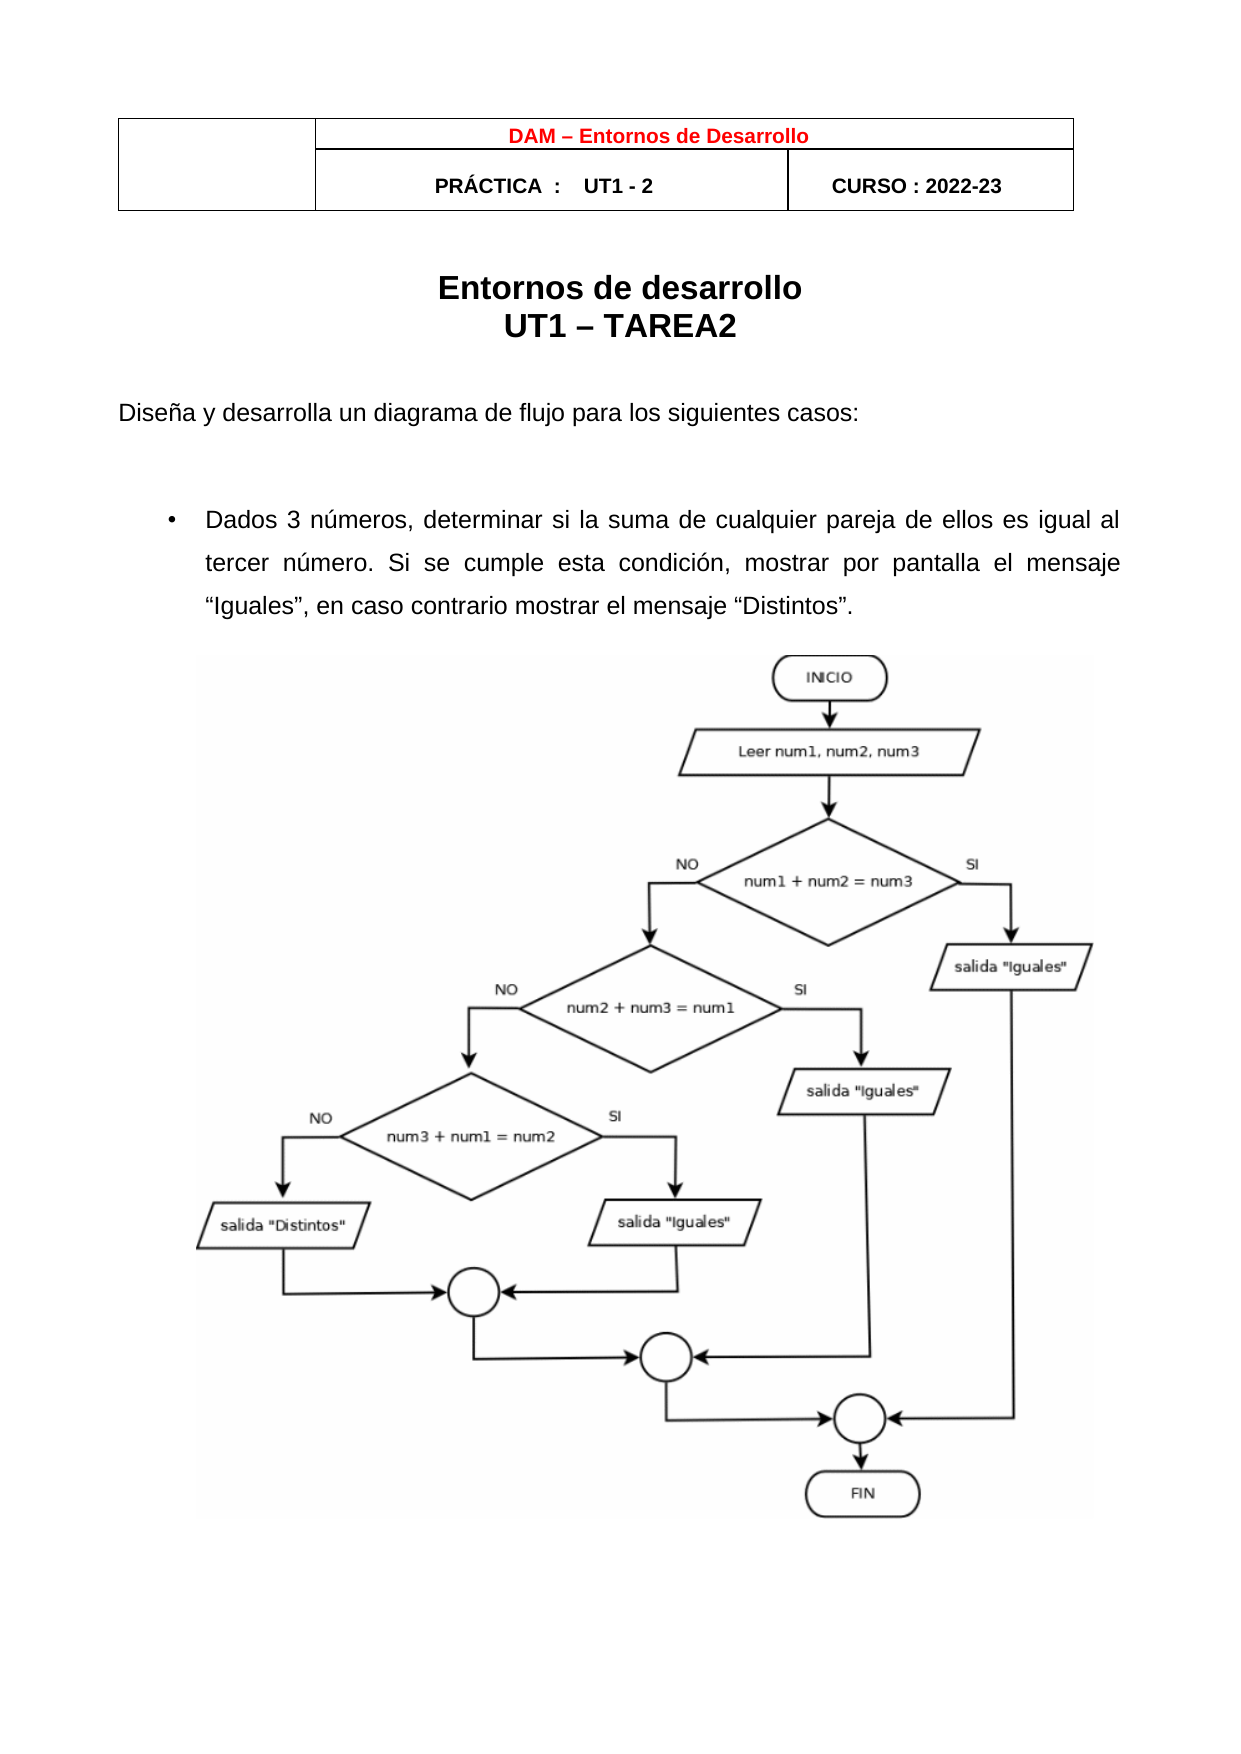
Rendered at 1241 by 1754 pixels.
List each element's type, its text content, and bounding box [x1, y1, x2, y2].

text Diseña y desarrolla un diagrama de flujo para los siguientes casos: [118, 398, 1122, 427]
text UT1 – TAREA2 [118, 306, 1122, 345]
table_header DAM – Entornos de Desarrollo [316, 119, 1073, 148]
table_cell PRÁCTICA : UT1 - 2 [316, 150, 787, 210]
list Dados 3 números, determinar si la suma de cualquier pareja de ellos es igual al tercer número. Si se cumple esta condición, mostrar por pantalla el mensaje “Iguales”, en caso contrario mostrar el mensaje “Distintos”. [168, 505, 1122, 620]
text Entornos de desarrollo [118, 268, 1122, 306]
table_cell CURSO : 2022-23 [789, 150, 1073, 210]
table_header [119, 119, 315, 210]
